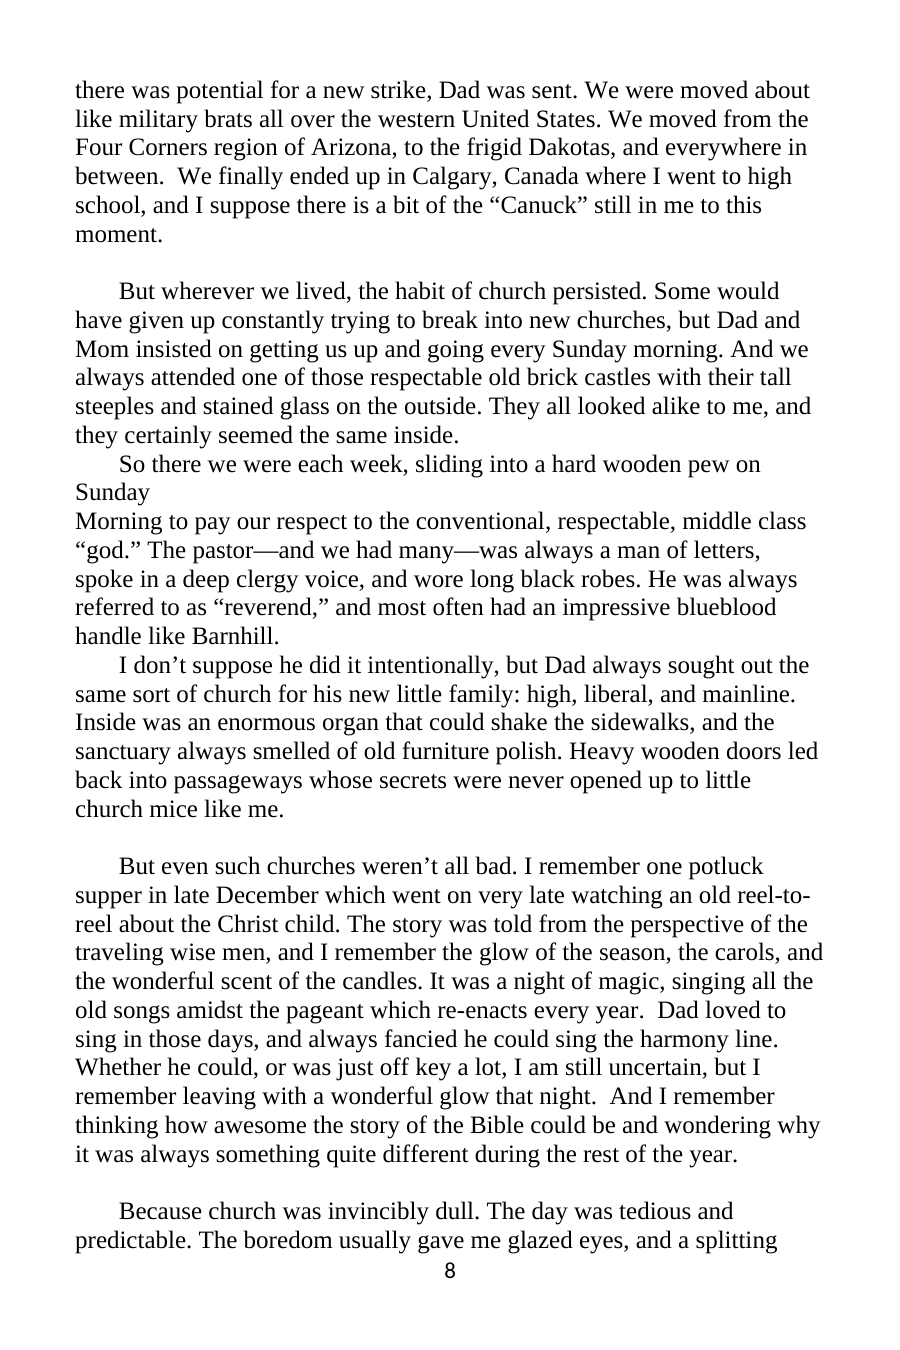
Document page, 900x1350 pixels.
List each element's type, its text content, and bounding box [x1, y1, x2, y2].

text I don’t suppose he did it intentionally, but Dad always sought out the same sort of church for his new little family: high, liberal, and mainline. Inside was an enormous organ that could shake the sidewalks, and the sanctuary always smelled of old furniture polish. Heavy wooden doors led back into passageways whose secrets were never opened up to little church mice like me. [75, 650, 825, 822]
text Morning to pay our respect to the conventional, respectable, middle class “god.” The pastor—and we had many—was always a man of letters, spoke in a deep clergy voice, and wore long black robes. He was always referred to as “reverend,” and most often had an impressive blueblood handle like Barnhill. [75, 506, 825, 650]
text Because church was invincibly dull. The day was tedious and predictable. The boredom usually gave me glazed eyes, and a splitting [75, 1196, 825, 1254]
text So there we were each week, sliding into a hard wooden pew on Sunday [75, 449, 825, 506]
text there was potential for a new strike, Dad was sent. We were moved about like military brats all over the western United States. We moved from the Four Corners region of Arizona, to the frigid Dakotas, and everywhere in between. We finally ended up in Calgary, Canada where I went to high school, and I suppose there is a bit of the “Canuck” still in me to this moment. [75, 75, 825, 247]
text But wherever we lived, the habit of church persisted. Some would have given up constantly trying to break into new churches, but Dad and Mom insisted on getting us up and going every Sunday morning. And we always attended one of those respectable old brick castles with their tall steeples and stained glass on the outside. They all looked alike to me, and they certainly seemed the same inside. [75, 276, 825, 449]
text But even such churches weren’t all bad. I remember one potluck supper in late December which went on very late watching an old reel-to-reel about the Christ child. The story was told from the perspective of the traveling wise men, and I remember the glow of the season, the carols, and the wonderful scent of the candles. It was a night of magic, singing all the old songs amidst the pageant which re-enacts every year. Dad loved to sing in those days, and always fancied he could sing the harmony line. Whether he could, or was just off key a lot, I am still uncertain, but I remember leaving with a wonderful glow that night. And I remember thinking how awesome the story of the Bible could be and wondering why it was always something quite different during the rest of the year. [75, 851, 825, 1167]
